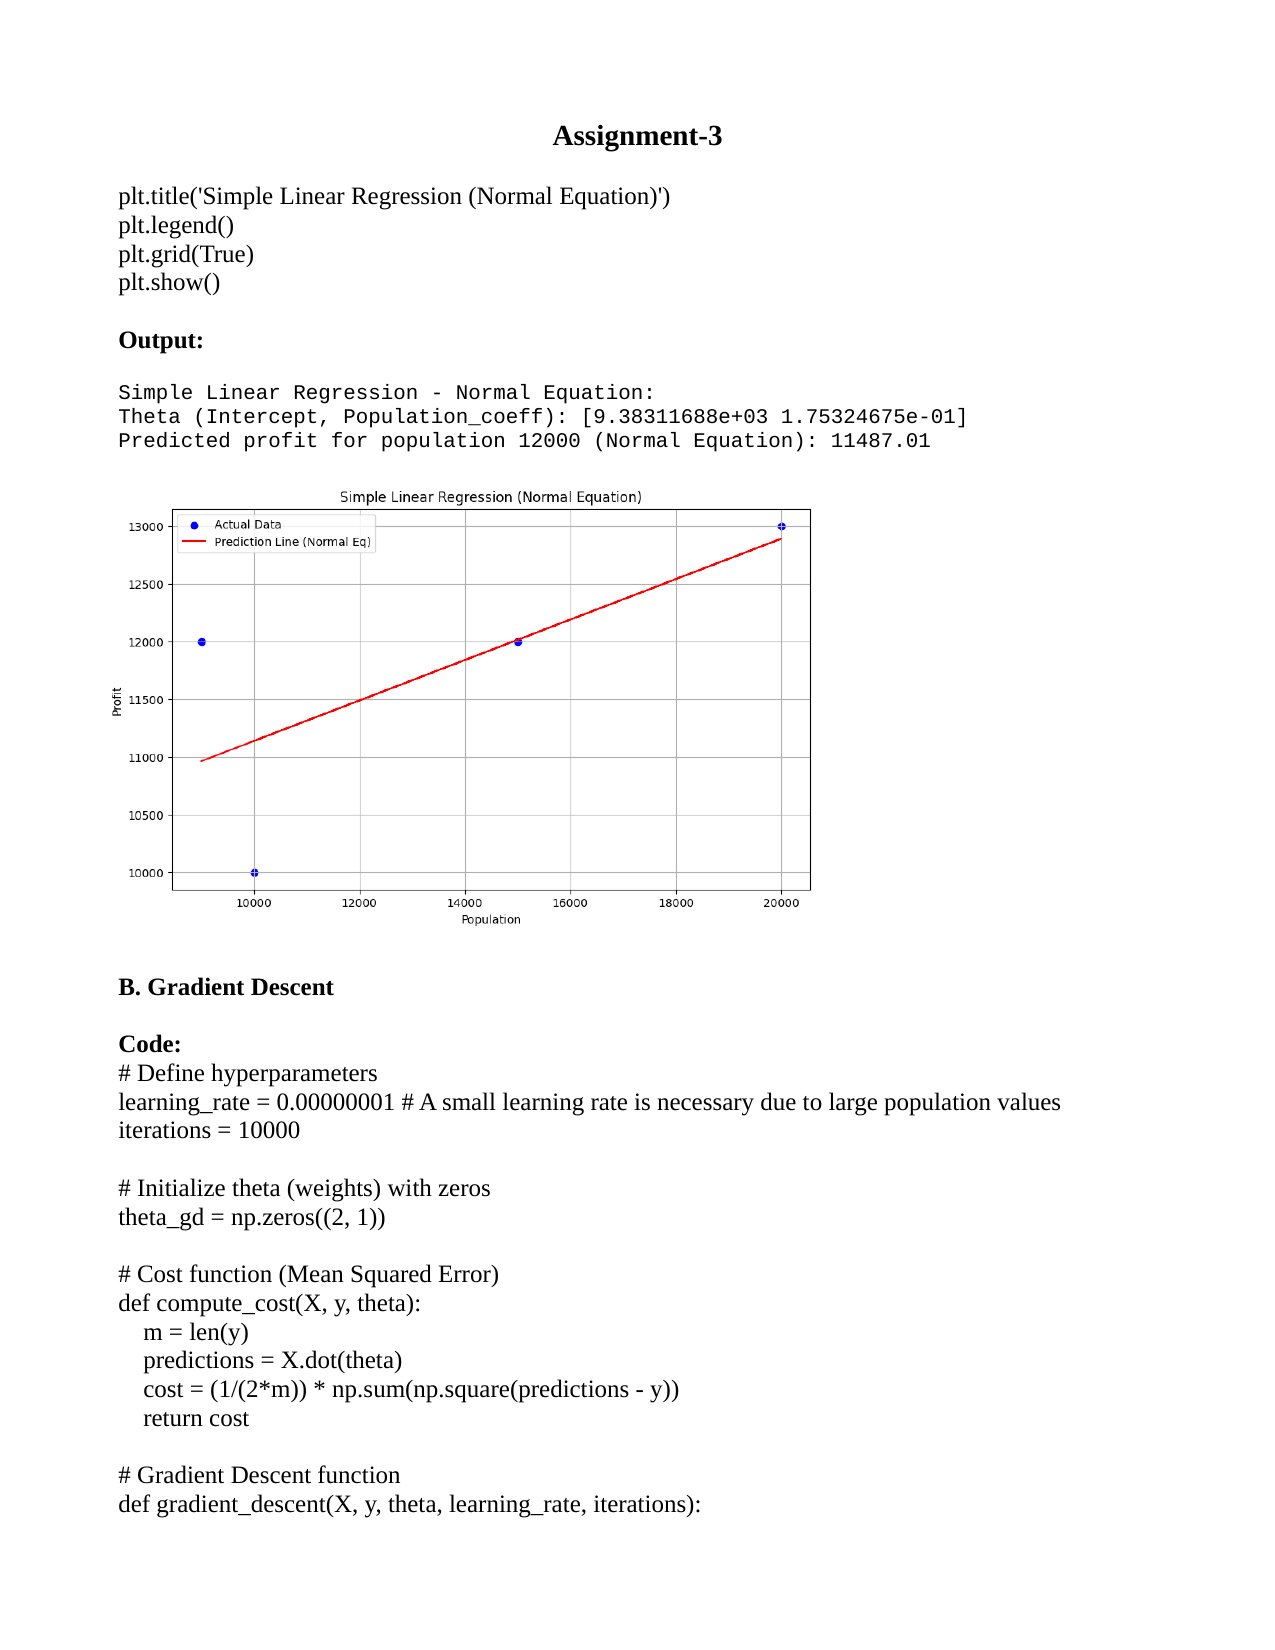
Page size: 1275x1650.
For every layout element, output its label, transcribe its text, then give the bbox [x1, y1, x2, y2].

text plt.grid(True) [118, 239, 1157, 267]
text theta_gd = np.zeros((2, 1)) [118, 1202, 1157, 1230]
text plt.legend() [118, 210, 1157, 239]
text Predicted profit for population 12000 (Normal Equation): 11487.01 [118, 430, 1157, 453]
text Code: [118, 1029, 1157, 1058]
text plt.title('Simple Linear Regression (Normal Equation)') [118, 181, 1157, 210]
text # Cost function (Mean Squared Error) [118, 1259, 1157, 1288]
text m = len(y) [118, 1317, 1157, 1345]
text def compute_cost(X, y, theta): [118, 1288, 1157, 1317]
text # Gradient Descent function [118, 1460, 1157, 1489]
text B. Gradient Descent [118, 972, 1157, 1000]
text Output: [118, 325, 1157, 354]
text plt.show() [118, 267, 1157, 296]
text iterations = 10000 [118, 1115, 1157, 1144]
text return cost [118, 1403, 1157, 1432]
text learning_rate = 0.00000001 # A small learning rate is necessary due to large population values [118, 1087, 1157, 1115]
text # Initialize theta (weights) with zeros [118, 1173, 1157, 1202]
text cost = (1/(2*m)) * np.sum(np.square(predictions - y)) [118, 1374, 1157, 1403]
text Simple Linear Regression - Normal Equation: [118, 382, 1157, 406]
text # Define hyperparameters [118, 1058, 1157, 1087]
picture [103, 482, 818, 933]
text def gradient_descent(X, y, theta, learning_rate, iterations): [118, 1489, 1157, 1518]
text Theta (Intercept, Population_coeff): [9.38311688e+03 1.75324675e-01] [118, 406, 1157, 430]
text predictions = X.dot(theta) [118, 1345, 1157, 1374]
